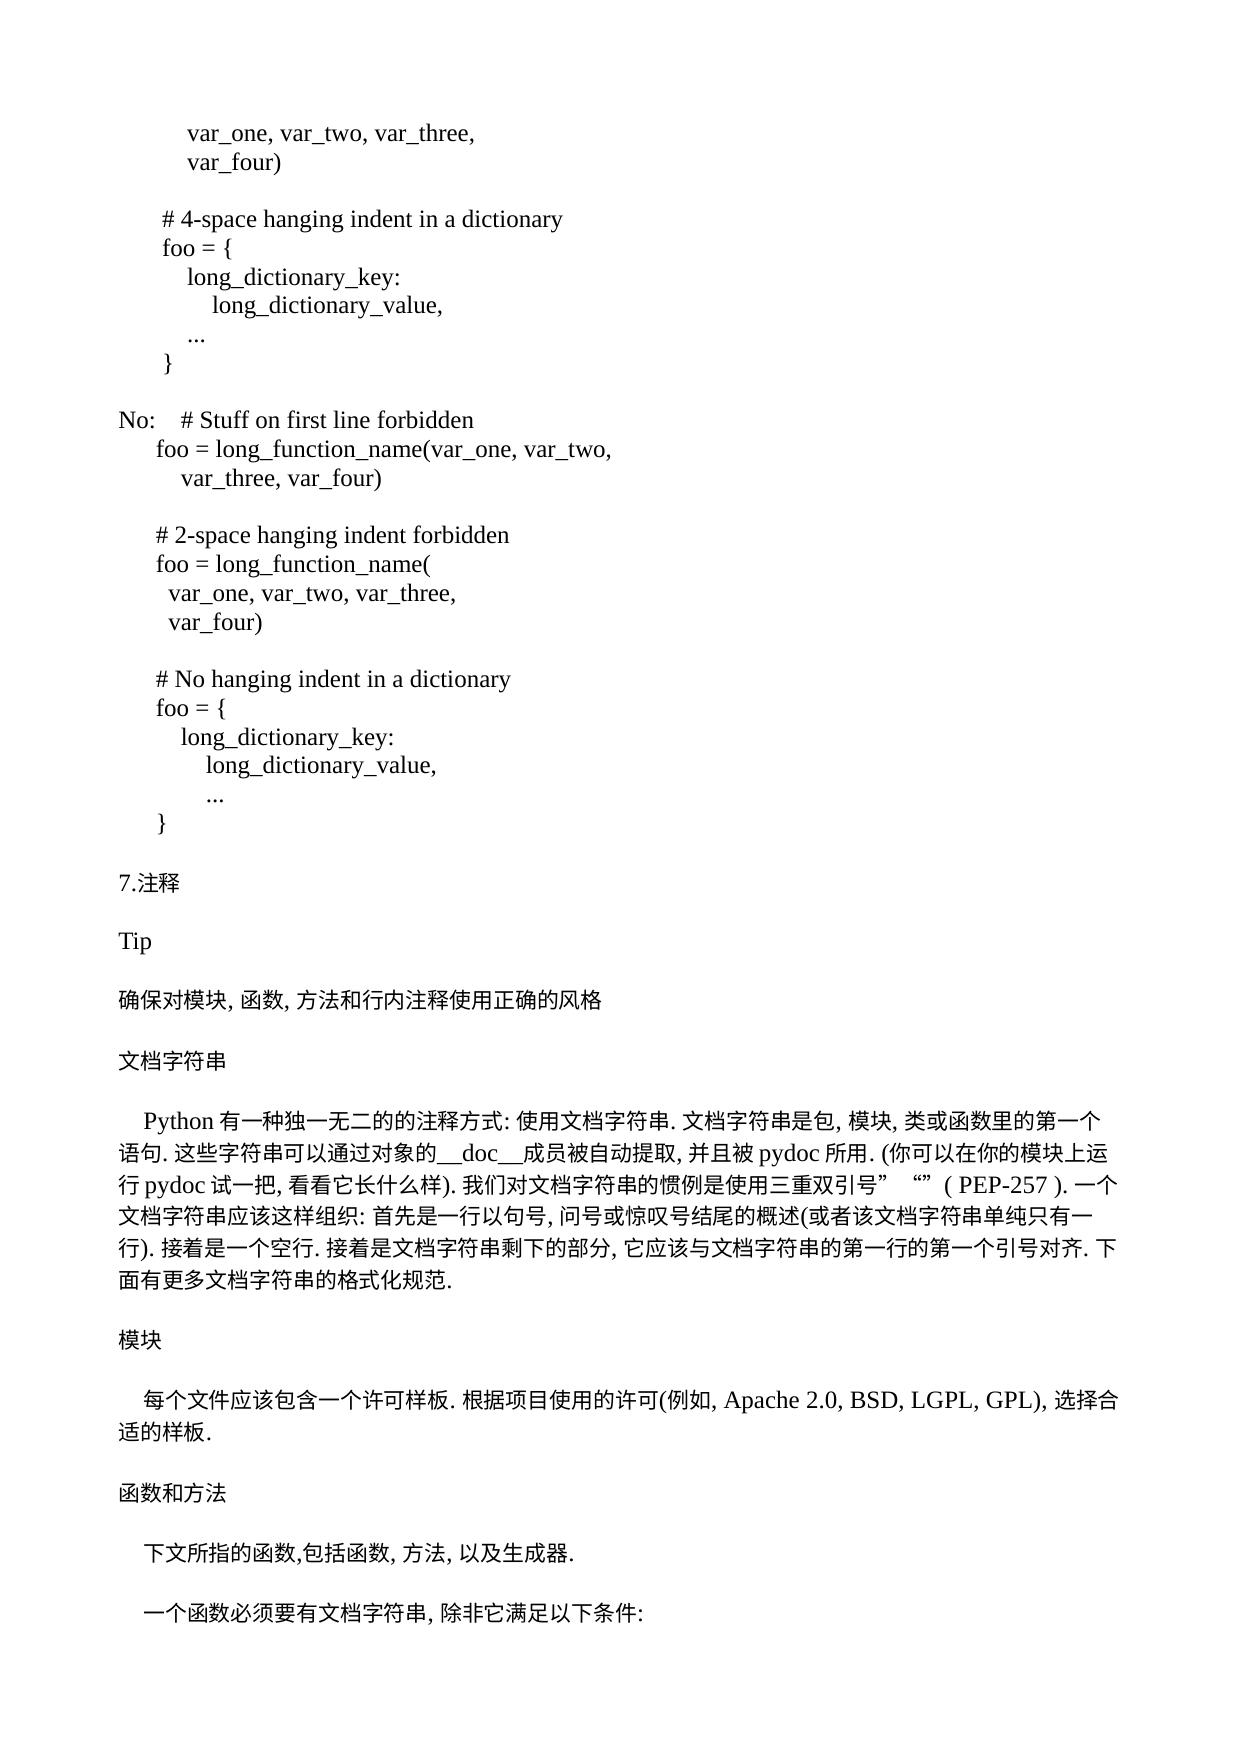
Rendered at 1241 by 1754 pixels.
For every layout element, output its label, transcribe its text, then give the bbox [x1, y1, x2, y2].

text # 4-space hanging indent in a dictionary [118, 204, 1122, 233]
text var_one, var_two, var_three, [118, 578, 1122, 607]
text 7.注释 [118, 866, 1122, 897]
text } [118, 808, 1122, 837]
text # 2-space hanging indent forbidden [118, 521, 1122, 549]
text long_dictionary_key: [118, 262, 1122, 291]
text var_four) [118, 147, 1122, 176]
text ... [118, 319, 1122, 348]
text 下文所指的函数,包括函数, 方法, 以及生成器. [118, 1536, 1122, 1568]
text 模块 [118, 1323, 1122, 1355]
text 一个函数必须要有文档字符串, 除非它满足以下条件: [118, 1596, 1122, 1628]
text Tip [118, 926, 1122, 955]
text 文档字符串 [118, 1044, 1122, 1076]
text var_three, var_four) [118, 463, 1122, 492]
text var_one, var_two, var_three, [118, 118, 1122, 147]
text Python有一种独一无二的的注释方式: 使用文档字符串. 文档字符串是包, 模块, 类或函数里的第一个语句. 这些字符串可以通过对象的__doc__成员被自动提取, 并且被pydoc所用. (你可以在你的模块上运行pydoc试一把, 看看它长什么样). 我们对文档字符串的惯例是使用三重双引号”“”( PEP-257 ). 一个文档字符串应该这样组织: 首先是一行以句号, 问号或惊叹号结尾的概述(或者该文档字符串单纯只有一行). 接着是一个空行. 接着是文档字符串剩下的部分, 它应该与文档字符串的第一行的第一个引号对齐. 下面有更多文档字符串的格式化规范. [118, 1104, 1122, 1294]
text # No hanging indent in a dictionary [118, 664, 1122, 693]
text long_dictionary_key: [118, 722, 1122, 751]
text foo = long_function_name( [118, 549, 1122, 578]
text foo = { [118, 233, 1122, 262]
text No: # Stuff on first line forbidden [118, 406, 1122, 434]
text 确保对模块, 函数, 方法和行内注释使用正确的风格 [118, 983, 1122, 1015]
text long_dictionary_value, [118, 751, 1122, 779]
text foo = { [118, 693, 1122, 722]
text ... [118, 779, 1122, 808]
text } [118, 348, 1122, 377]
text var_four) [118, 607, 1122, 636]
text foo = long_function_name(var_one, var_two, [118, 434, 1122, 463]
text long_dictionary_value, [118, 291, 1122, 319]
text 每个文件应该包含一个许可样板. 根据项目使用的许可(例如, Apache 2.0, BSD, LGPL, GPL), 选择合适的样板. [118, 1383, 1122, 1447]
text 函数和方法 [118, 1476, 1122, 1507]
